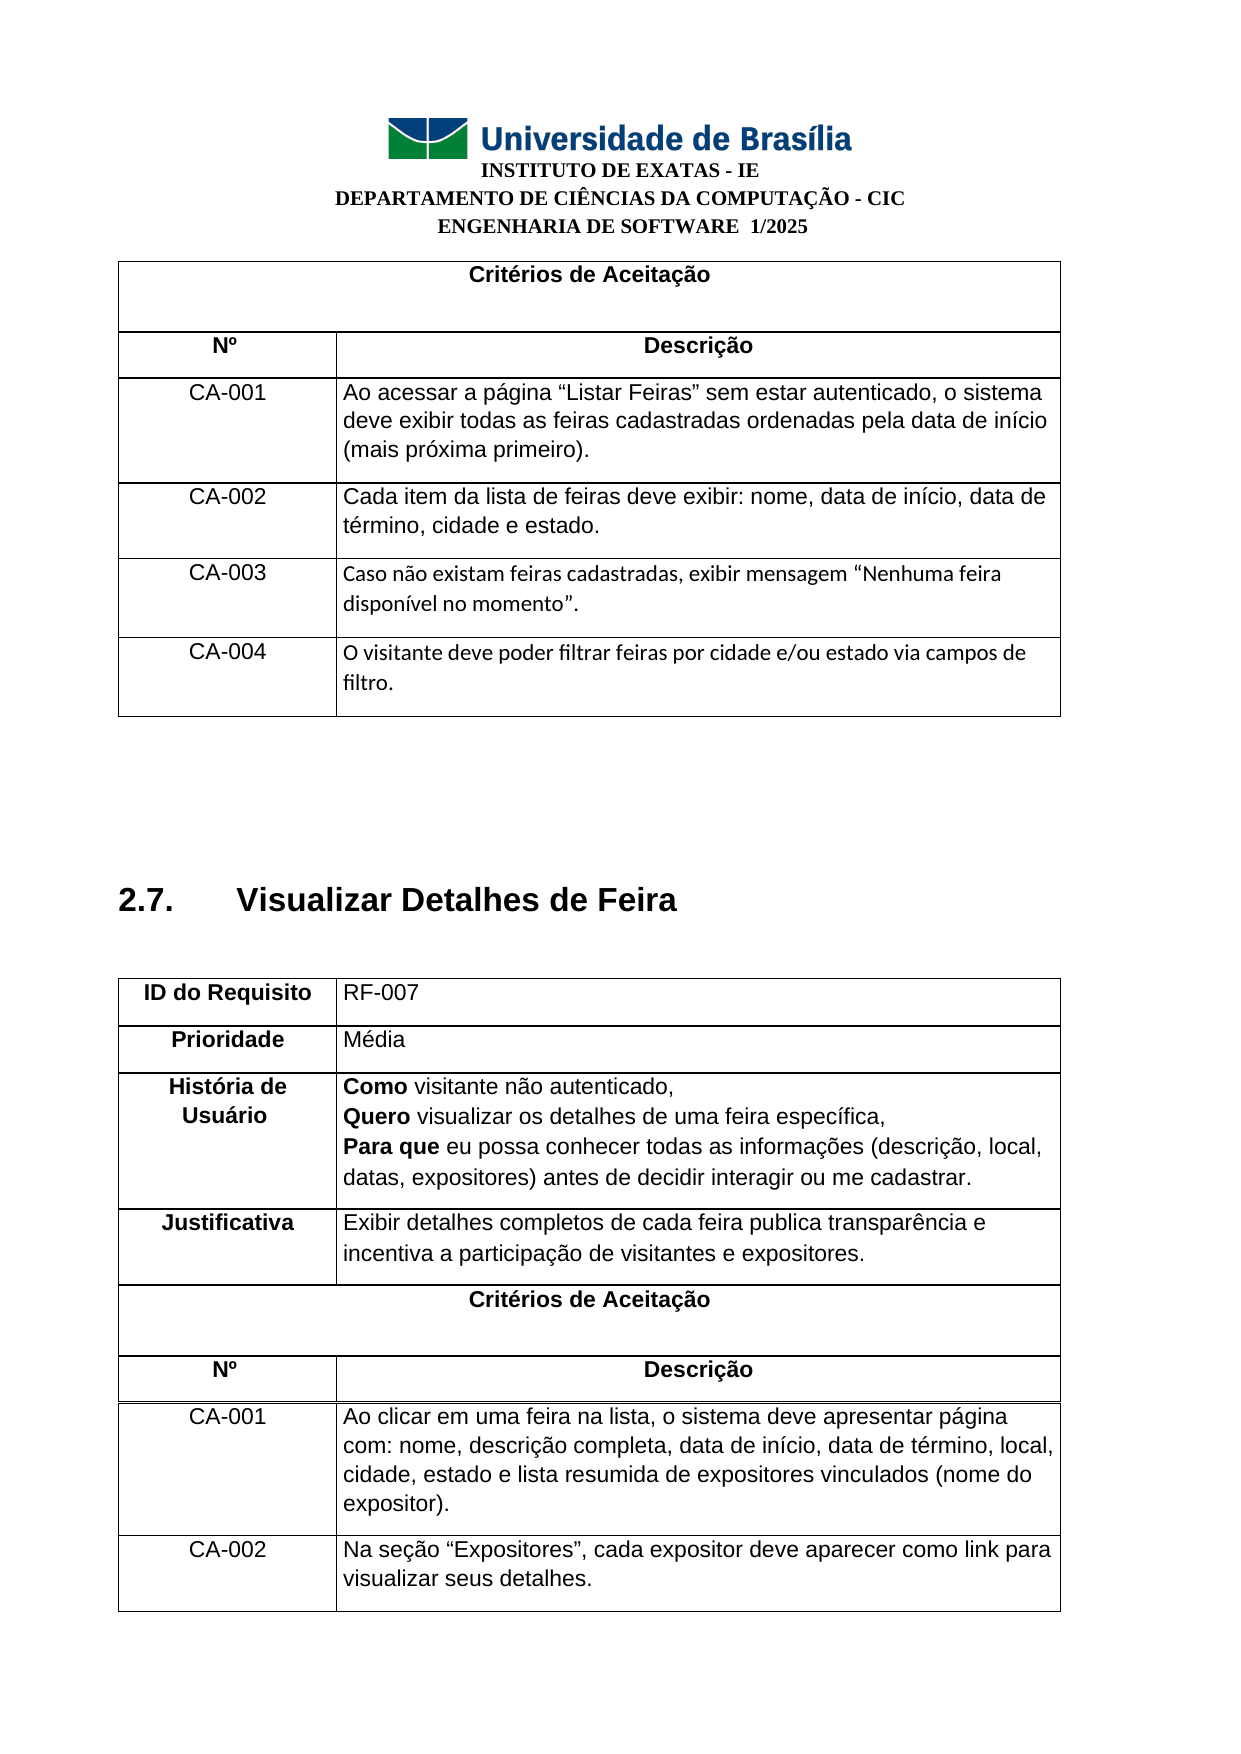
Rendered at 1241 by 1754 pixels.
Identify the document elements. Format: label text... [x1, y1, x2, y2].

table_cell Descrição [337, 1357, 1060, 1401]
table_cell Prioridade [119, 1027, 336, 1072]
table_cell Na seção “Expositores”, cada expositor deve aparecer como link para visualizar seus detalhes. [337, 1536, 1060, 1611]
table_cell Exibir detalhes completos de cada feira publica transparência e incentiva a participação de visitantes e expositores. [337, 1210, 1060, 1284]
table_cell CA-001 [119, 379, 336, 482]
table_cell Critérios de Aceitação [119, 1286, 1060, 1355]
table_cell CA-004 [119, 638, 336, 716]
table_cell Justificativa [119, 1210, 336, 1284]
picture [388, 118, 852, 159]
table_cell Cada item da lista de feiras deve exibir: nome, data de início, data de término, cidade e estado. [337, 484, 1060, 558]
table_cell Média [337, 1027, 1060, 1072]
table_cell Como visitante não autenticado, Quero visualizar os detalhes de uma feira específica, Para que eu possa conhecer todas as informações (descrição, local, datas, expositores) antes de decidir interagir ou me cadastrar. [337, 1074, 1060, 1208]
table_cell O visitante deve poder filtrar feiras por cidade e/ou estado via campos de filtro. [337, 638, 1060, 716]
table_cell CA-001 [119, 1404, 336, 1535]
subtitle Visualizar Detalhes de Feira [118, 880, 1122, 918]
table_cell Descrição [337, 333, 1060, 377]
table_cell Nº [119, 1357, 336, 1401]
table_header RF-007 [337, 979, 1060, 1025]
table_cell CA-003 [119, 559, 336, 637]
table_header ID do Requisito [119, 979, 336, 1025]
table_cell História de Usuário [119, 1074, 336, 1208]
table_cell Ao clicar em uma feira na lista, o sistema deve apresentar página com: nome, descrição completa, data de início, data de término, local, cidade, estado e lista resumida de expositores vinculados (nome do expositor). [337, 1404, 1060, 1535]
table_cell Caso não existam feiras cadastradas, exibir mensagem “Nenhuma feira disponível no momento”. [337, 559, 1060, 637]
table_cell CA-002 [119, 1536, 336, 1611]
table_cell Ao acessar a página “Listar Feiras” sem estar autenticado, o sistema deve exibir todas as feiras cadastradas ordenadas pela data de início (mais próxima primeiro). [337, 379, 1060, 482]
table_cell CA-002 [119, 484, 336, 558]
table_cell Critérios de Aceitação [119, 262, 1060, 331]
table_cell Nº [119, 333, 336, 377]
